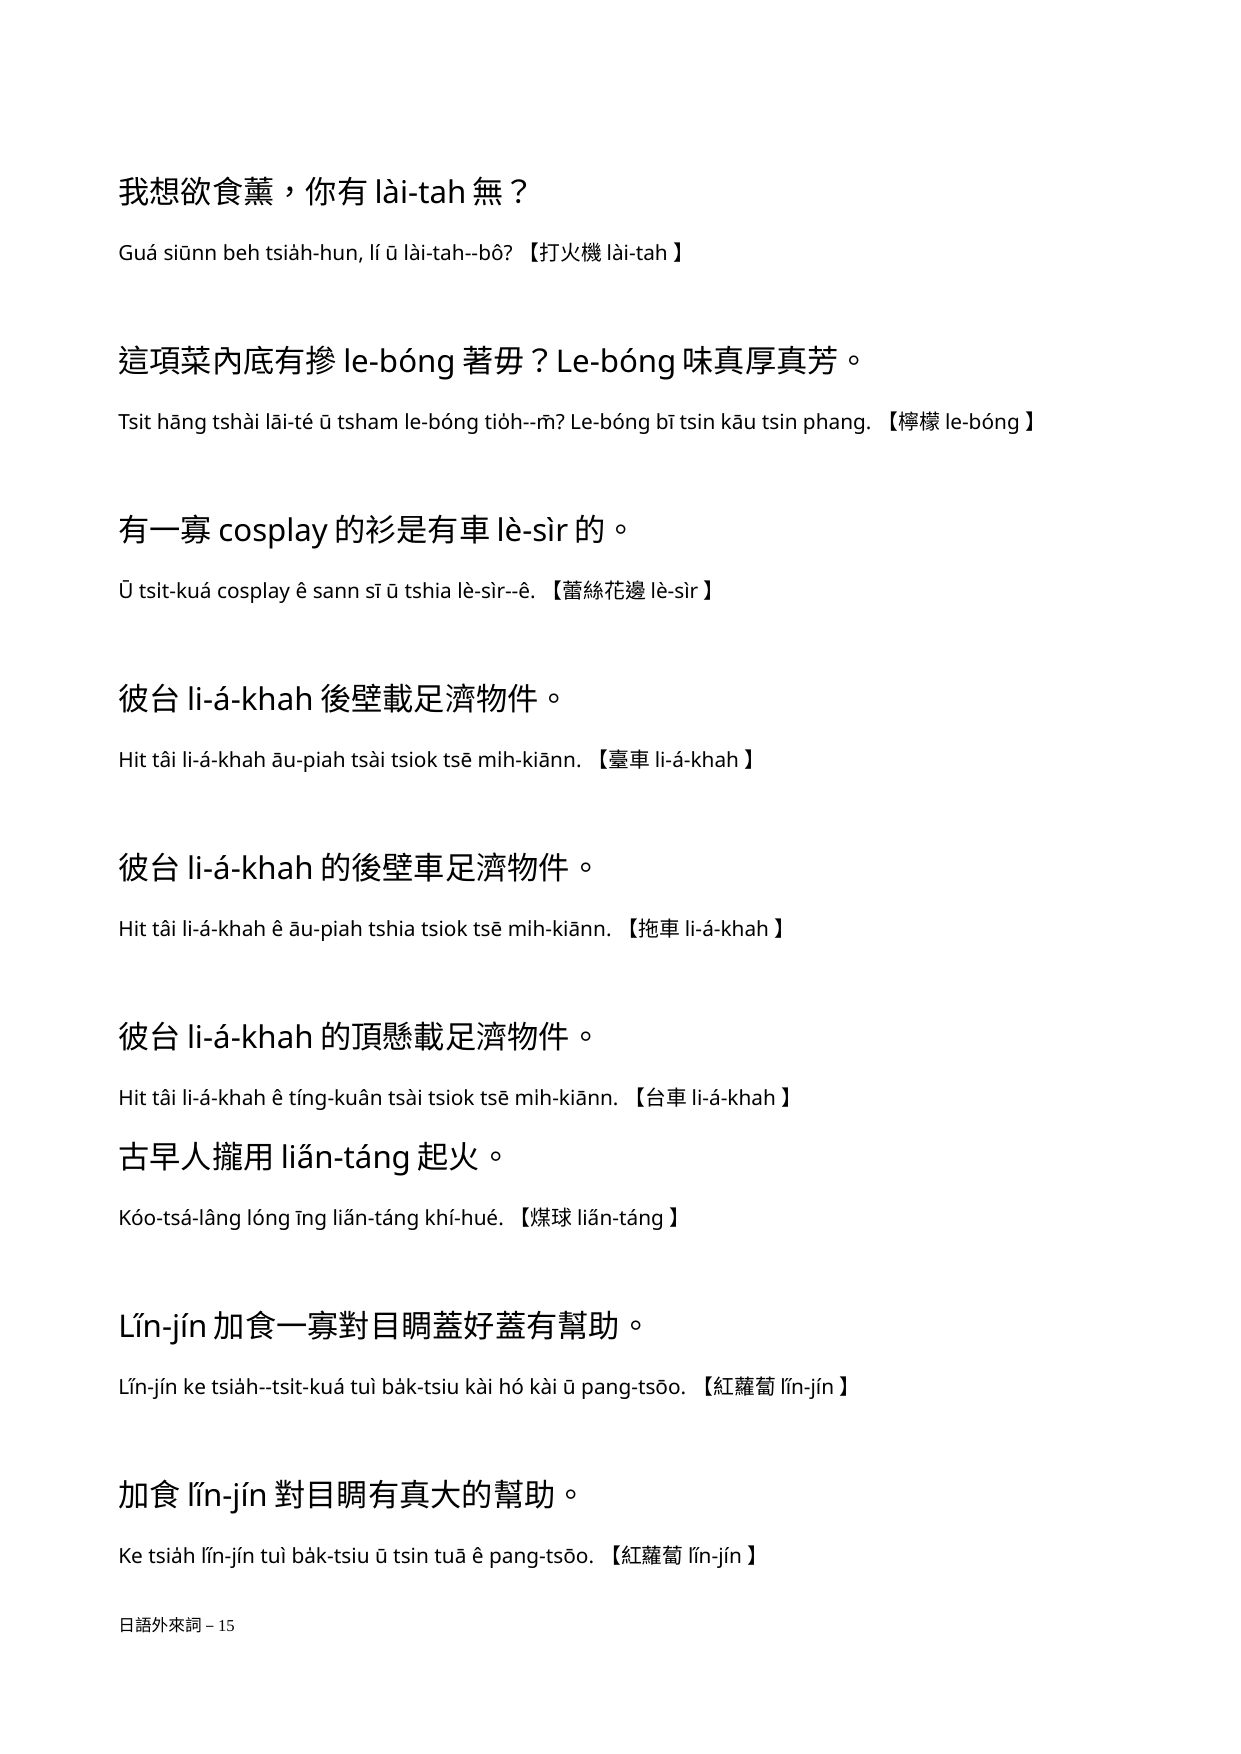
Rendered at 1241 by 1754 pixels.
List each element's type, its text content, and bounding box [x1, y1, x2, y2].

text 古早人攏用lia̋n-táng起火。 [118, 1132, 1122, 1178]
text Kóo-tsá-lâng lóng īng lia̋n-táng khí-hué. 【煤球 lia̋n-táng 】 [118, 1202, 1122, 1232]
text Hit tâi li-á-khah ê tíng-kuân tsài tsiok tsē mi̍h-kiānn. 【台車 li-á-khah 】 [118, 1082, 1122, 1112]
text 彼台li-á-khah的頂懸載足濟物件。 [118, 1012, 1122, 1058]
text Hit tâi li-á-khah āu-piah tsài tsiok tsē mi̍h-kiānn. 【臺車 li-á-khah 】 [118, 743, 1122, 774]
text 彼台li-á-khah的後壁車足濟物件。 [118, 843, 1122, 889]
text 彼台li-á-khah後壁載足濟物件。 [118, 674, 1122, 720]
text Li̋n-jín ke tsia̍h--tsi̍t-kuá tuì ba̍k-tsiu kài hó kài ū pang-tsōo. 【紅蘿蔔 li̋n-jín 】 [118, 1371, 1122, 1401]
text Ū tsi̍t-kuá cosplay ê sann sī ū tshia lè-sìr--ê. 【蕾絲花邊 lè-sìr 】 [118, 574, 1122, 605]
text Ke tsia̍h li̋n-jín tuì ba̍k-tsiu ū tsin tuā ê pang-tsōo. 【紅蘿蔔 li̋n-jín 】 [118, 1540, 1122, 1570]
text 這項菜內底有摻le-bóng著毋？Le-bóng味真厚真芳。 [118, 336, 1122, 382]
text Tsit hāng tshài lāi-té ū tsham le-bóng tio̍h--m̄? Le-bóng bī tsin kāu tsin phang. 【檸檬 le-bóng 】 [118, 405, 1122, 436]
text Hit tâi li-á-khah ê āu-piah tshia tsiok tsē mi̍h-kiānn. 【拖車 li-á-khah 】 [118, 912, 1122, 943]
text Li̋n-jín加食一寡對目睭蓋好蓋有幫助。 [118, 1302, 1122, 1347]
text Guá siūnn beh tsia̍h-hun, lí ū lài-tah--bô? 【打火機 lài-tah 】 [118, 236, 1122, 267]
text 加食li̋n-jín對目睭有真大的幫助。 [118, 1471, 1122, 1516]
text 有一寡cosplay的衫是有車lè-sìr的。 [118, 505, 1122, 551]
text 我想欲食薰，你有lài-tah無？ [118, 167, 1122, 213]
